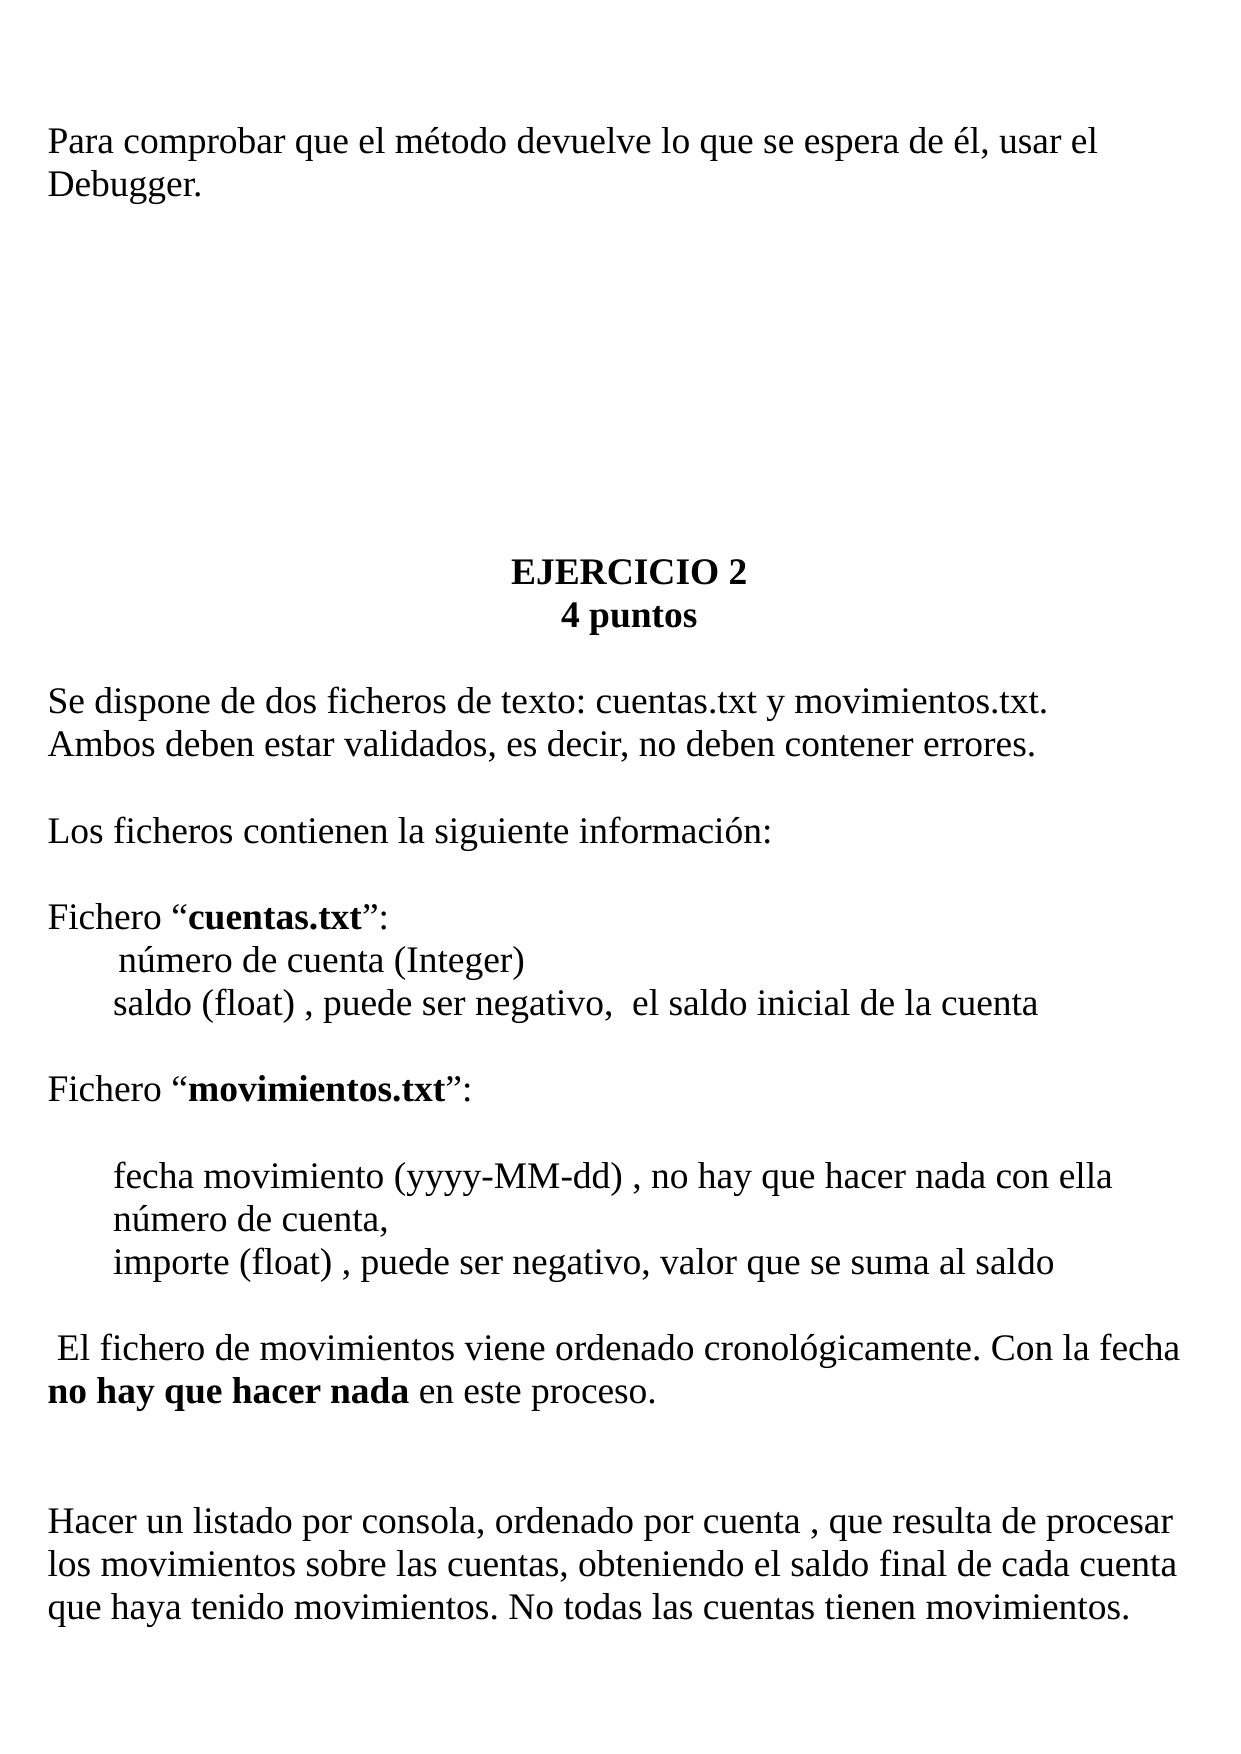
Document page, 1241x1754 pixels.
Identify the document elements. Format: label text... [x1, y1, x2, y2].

text Para comprobar que el método devuelve lo que se espera de él, usar el Debugger. [47, 118, 1211, 204]
text Ambos deben estar validados, es decir, no deben contener errores. [47, 722, 1211, 765]
text saldo (float) , puede ser negativo, el saldo inicial de la cuenta [47, 981, 1211, 1024]
text número de cuenta (Integer) [47, 937, 1211, 981]
text 4 puntos [47, 592, 1211, 636]
text importe (float) , puede ser negativo, valor que se suma al saldo [47, 1239, 1211, 1282]
text fecha movimiento (yyyy-MM-dd) , no hay que hacer nada con ella [47, 1153, 1211, 1196]
text número de cuenta, [47, 1196, 1211, 1239]
text Fichero “cuentas.txt”: [47, 894, 1211, 937]
text El fichero de movimientos viene ordenado cronológicamente. Con la fecha no hay que hacer nada en este proceso. [47, 1326, 1211, 1412]
text Los ficheros contienen la siguiente información: [47, 808, 1211, 851]
text Se dispone de dos ficheros de texto: cuentas.txt y movimientos.txt. [47, 679, 1211, 722]
text EJERCICIO 2 [47, 549, 1211, 592]
text Hacer un listado por consola, ordenado por cuenta , que resulta de procesar los movimientos sobre las cuentas, obteniendo el saldo final de cada cuenta que haya tenido movimientos. No todas las cuentas tienen movimientos. [47, 1498, 1211, 1627]
text Fichero “movimientos.txt”: [47, 1067, 1211, 1110]
